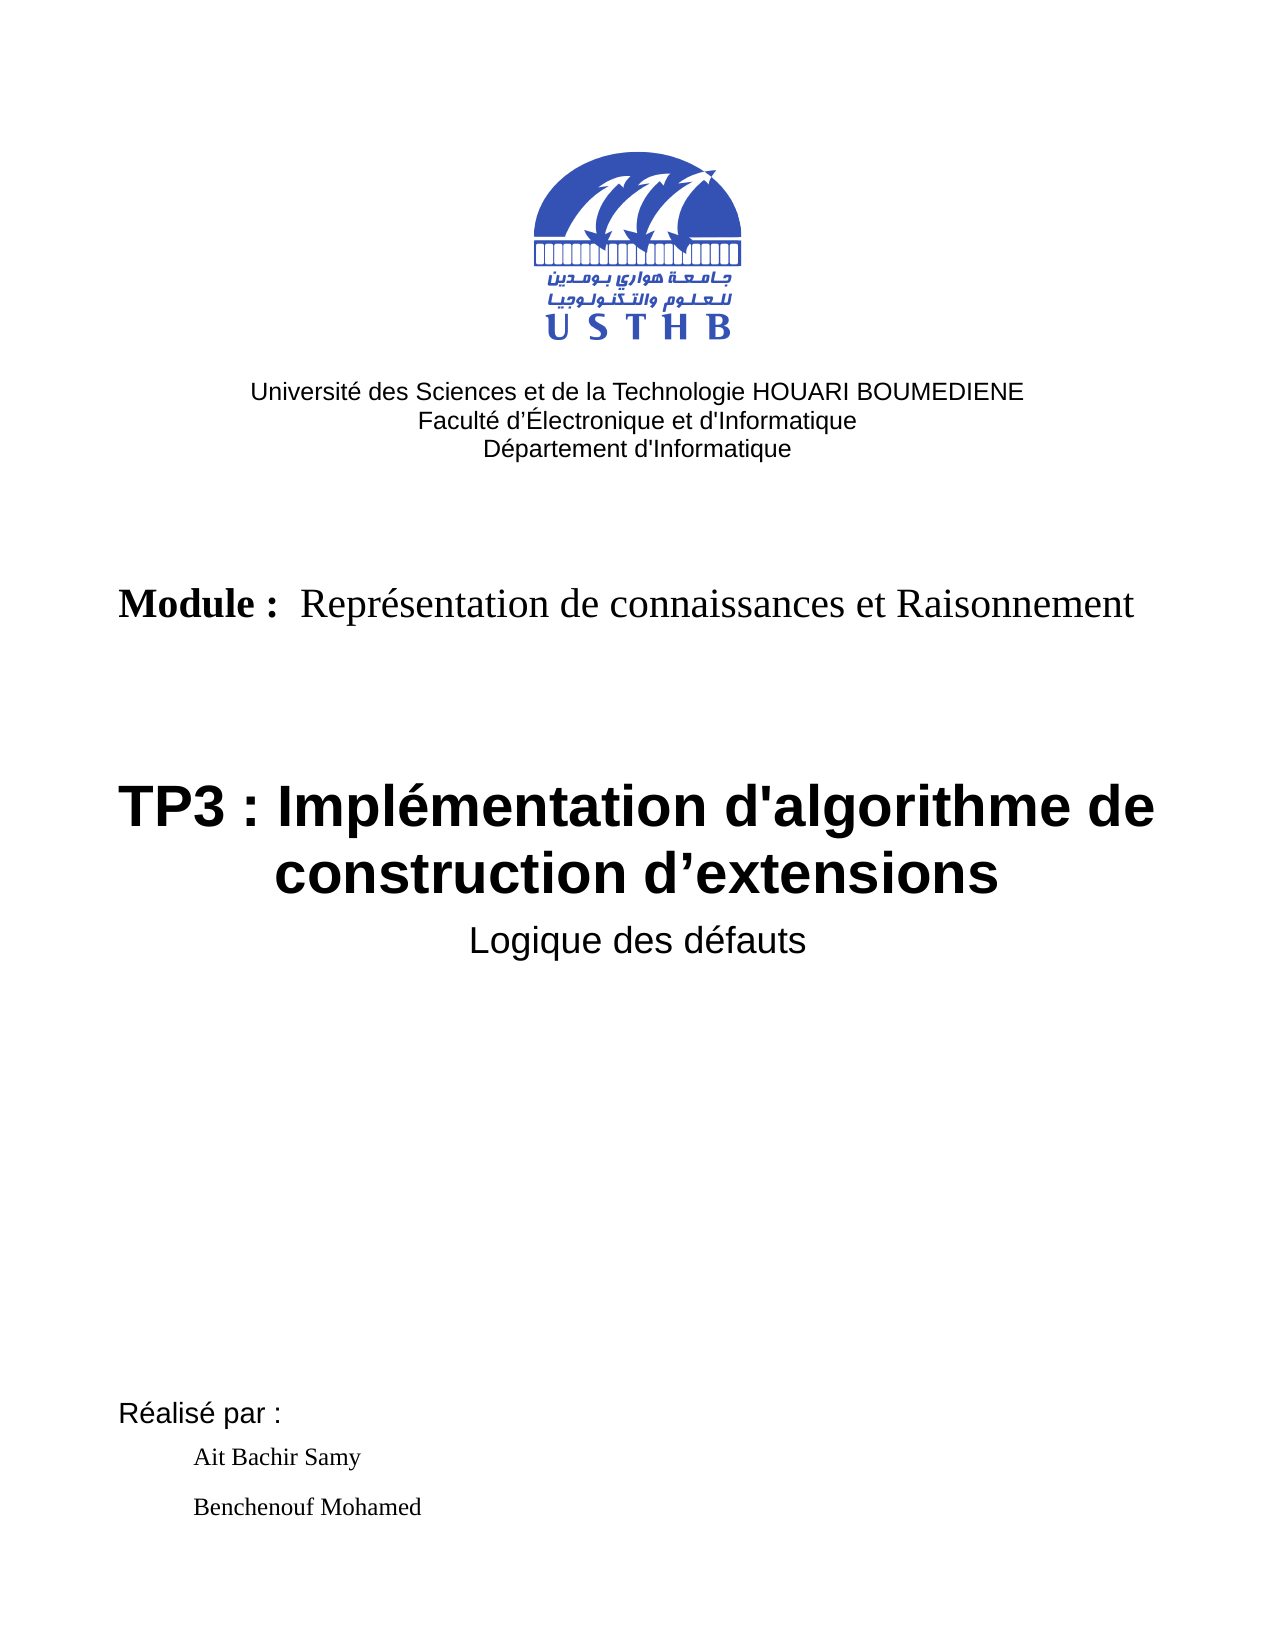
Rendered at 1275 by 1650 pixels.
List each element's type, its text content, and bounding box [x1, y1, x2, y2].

text Université des Sciences et de la Technologie HOUARI BOUMEDIENE [118, 377, 1157, 406]
text Benchenouf Mohamed [118, 1492, 1157, 1520]
subtitle Réalisé par : [118, 1396, 1157, 1430]
text Ait Bachir Samy [118, 1442, 1157, 1471]
text Module : Représentation de connaissances et Raisonnement [118, 578, 1157, 626]
picture [524, 130, 751, 358]
title TP3 : Implémentation d'algorithme de construction d’extensions [118, 772, 1157, 906]
text Département d'Informatique [118, 434, 1157, 463]
subtitle Logique des défauts [118, 918, 1157, 962]
text Faculté d’Électronique et d'Informatique [118, 406, 1157, 434]
